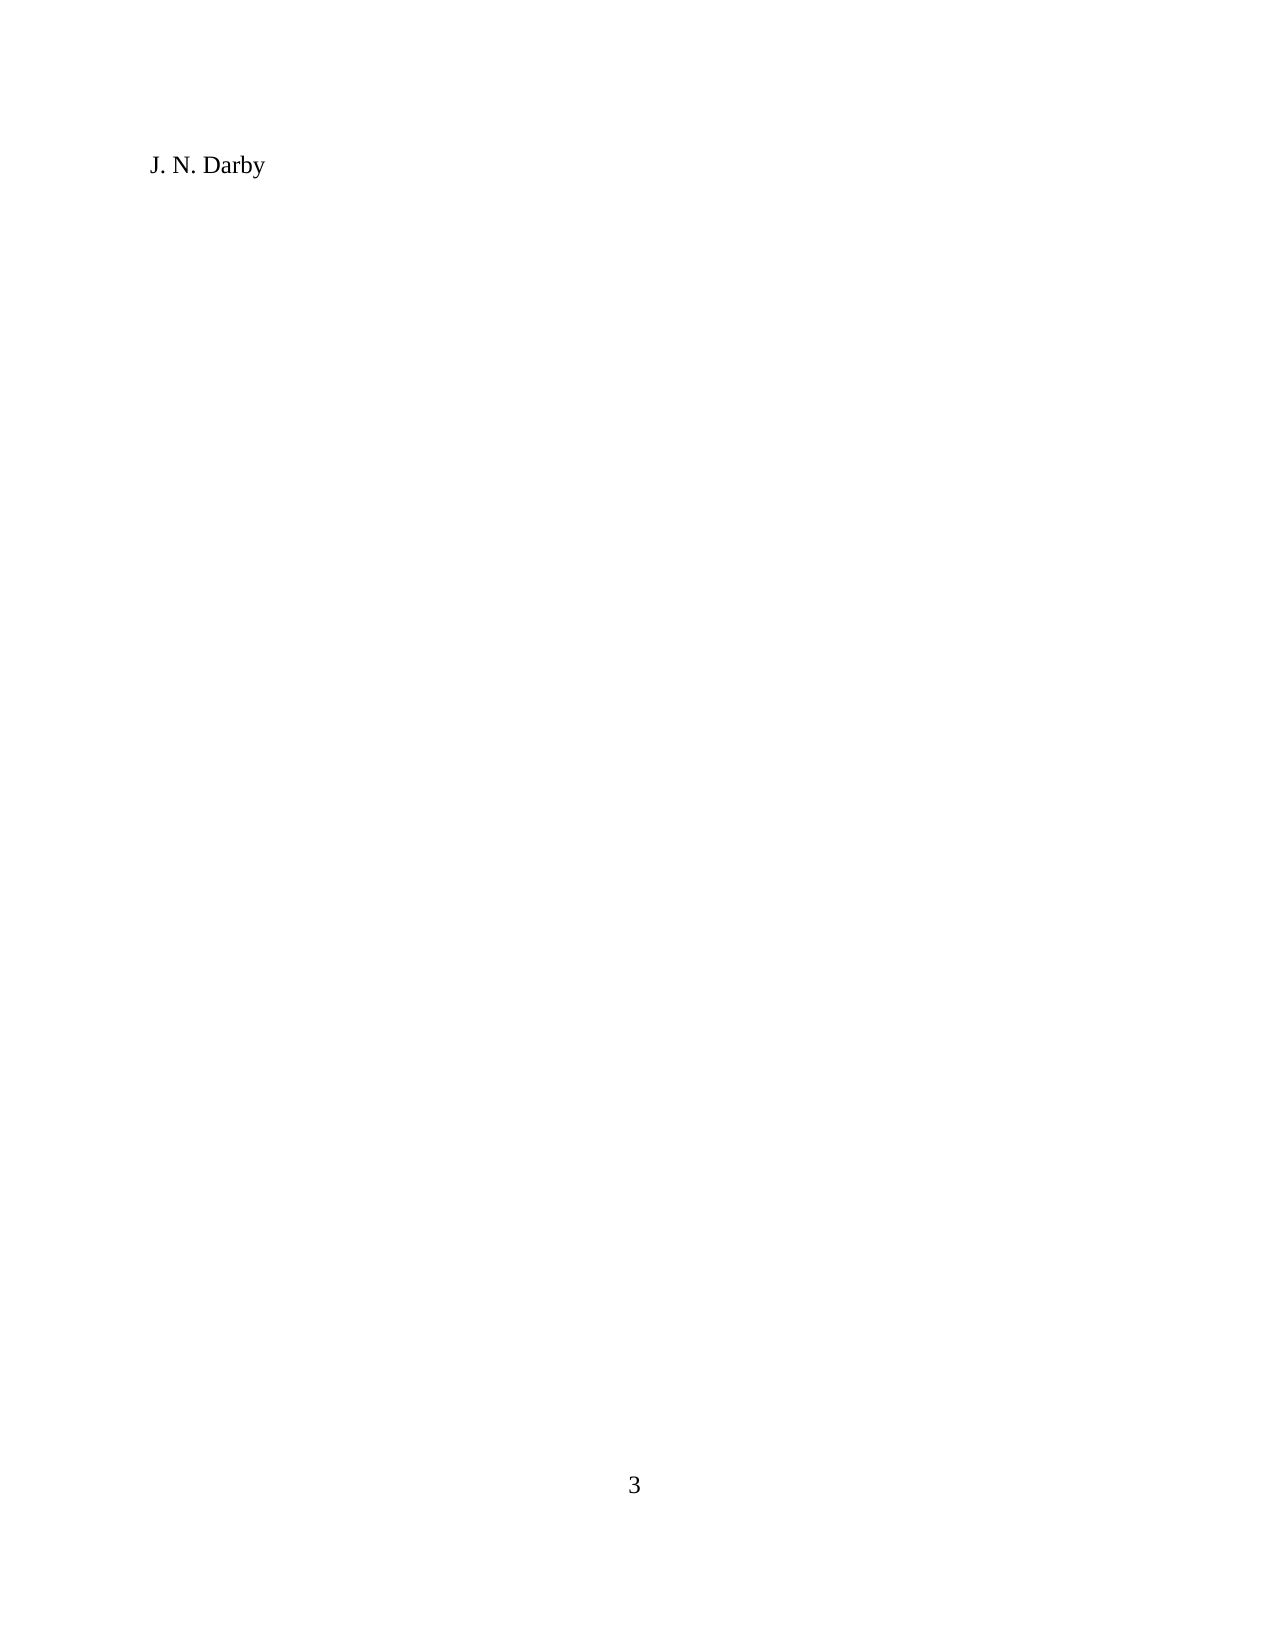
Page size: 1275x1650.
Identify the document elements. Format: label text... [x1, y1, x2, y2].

text J. N. Darby [150, 150, 1125, 179]
